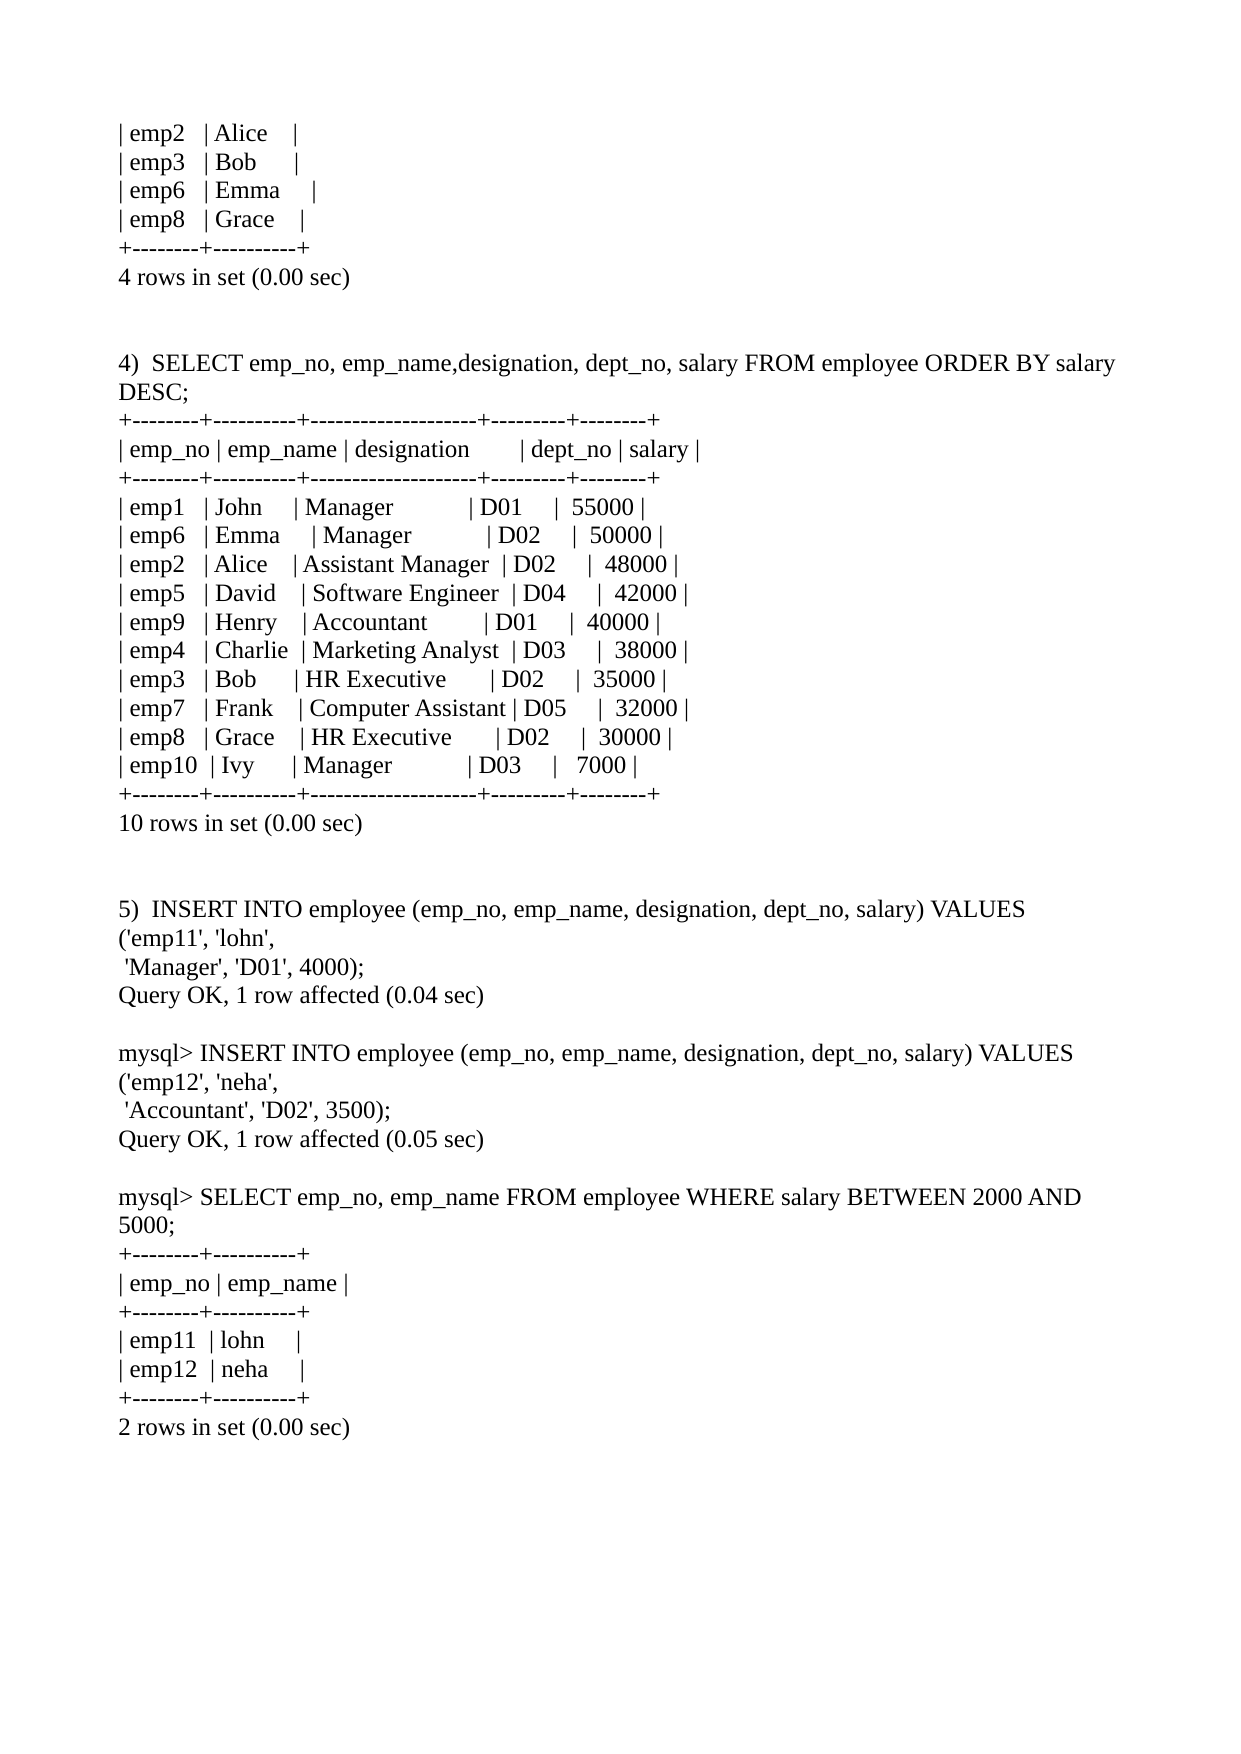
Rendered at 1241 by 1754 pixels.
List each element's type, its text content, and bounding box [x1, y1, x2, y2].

text +--------+----------+--------------------+---------+--------+ [118, 779, 1122, 808]
text mysql> INSERT INTO employee (emp_no, emp_name, designation, dept_no, salary) VALUES ('emp12', 'neha', [118, 1038, 1122, 1096]
text 10 rows in set (0.00 sec) [118, 808, 1122, 837]
text +--------+----------+ [118, 1383, 1122, 1412]
text 5) INSERT INTO employee (emp_no, emp_name, designation, dept_no, salary) VALUES ('emp11', 'lohn', [118, 894, 1122, 952]
text | emp2 | Alice | Assistant Manager | D02 | 48000 | [118, 549, 1122, 578]
text | emp1 | John | Manager | D01 | 55000 | [118, 492, 1122, 521]
text 'Manager', 'D01', 4000); [118, 952, 1122, 981]
text | emp11 | lohn | [118, 1326, 1122, 1354]
text +--------+----------+ [118, 1239, 1122, 1268]
text +--------+----------+--------------------+---------+--------+ [118, 406, 1122, 434]
text | emp12 | neha | [118, 1354, 1122, 1383]
text | emp8 | Grace | HR Executive | D02 | 30000 | [118, 722, 1122, 751]
text | emp6 | Emma | Manager | D02 | 50000 | [118, 521, 1122, 549]
text | emp5 | David | Software Engineer | D04 | 42000 | [118, 578, 1122, 607]
text | emp_no | emp_name | designation | dept_no | salary | [118, 434, 1122, 463]
text | emp_no | emp_name | [118, 1268, 1122, 1297]
text | emp6 | Emma | [118, 176, 1122, 204]
text | emp2 | Alice | [118, 118, 1122, 147]
text | emp3 | Bob | [118, 147, 1122, 176]
text Query OK, 1 row affected (0.05 sec) [118, 1124, 1122, 1153]
text +--------+----------+--------------------+---------+--------+ [118, 463, 1122, 492]
text | emp9 | Henry | Accountant | D01 | 40000 | [118, 607, 1122, 636]
text mysql> SELECT emp_no, emp_name FROM employee WHERE salary BETWEEN 2000 AND 5000; [118, 1182, 1122, 1239]
text +--------+----------+ [118, 233, 1122, 262]
text | emp7 | Frank | Computer Assistant | D05 | 32000 | [118, 693, 1122, 722]
text 4 rows in set (0.00 sec) [118, 262, 1122, 291]
text Query OK, 1 row affected (0.04 sec) [118, 981, 1122, 1009]
text 4) SELECT emp_no, emp_name,designation, dept_no, salary FROM employee ORDER BY salary DESC; [118, 348, 1122, 406]
text +--------+----------+ [118, 1297, 1122, 1326]
text | emp8 | Grace | [118, 204, 1122, 233]
text 'Accountant', 'D02', 3500); [118, 1096, 1122, 1124]
text | emp10 | Ivy | Manager | D03 | 7000 | [118, 751, 1122, 779]
text 2 rows in set (0.00 sec) [118, 1412, 1122, 1441]
text | emp4 | Charlie | Marketing Analyst | D03 | 38000 | [118, 636, 1122, 664]
text | emp3 | Bob | HR Executive | D02 | 35000 | [118, 664, 1122, 693]
